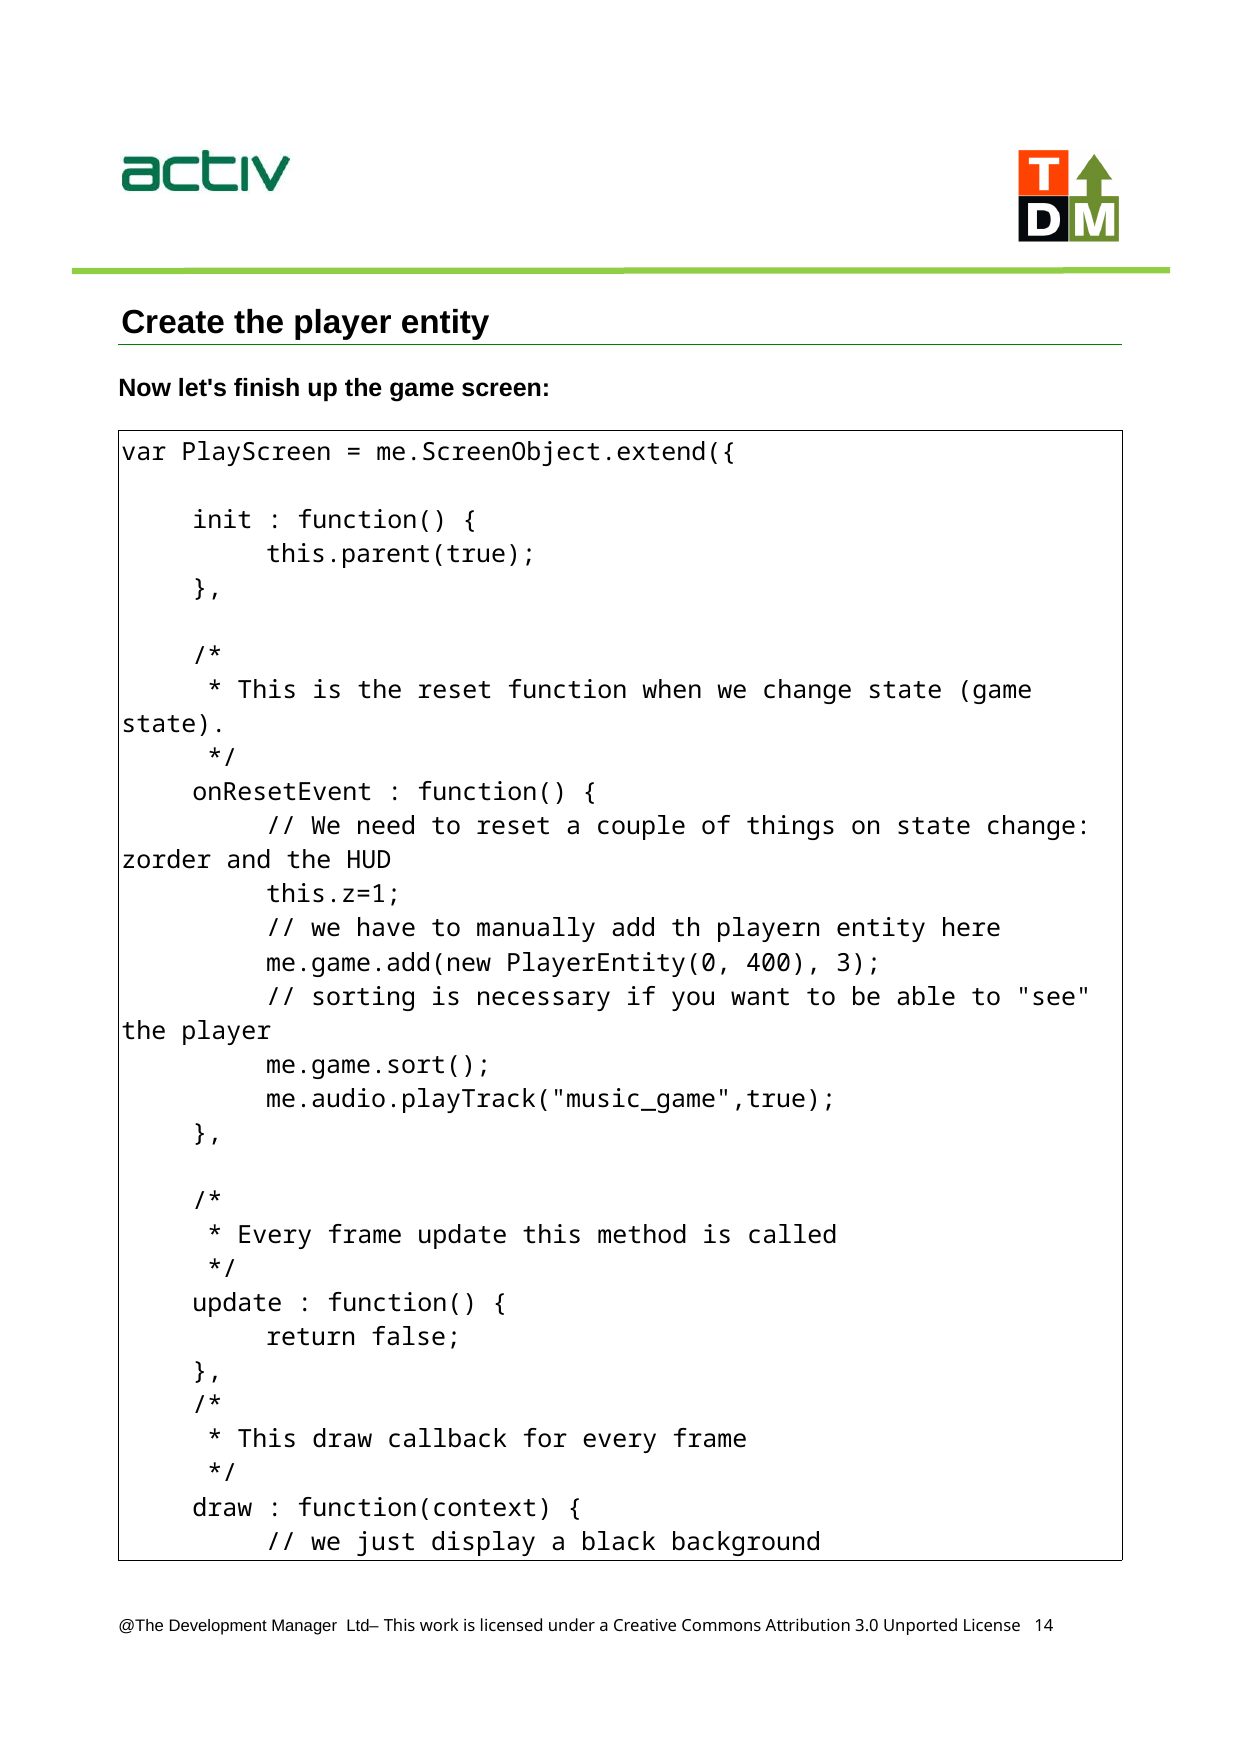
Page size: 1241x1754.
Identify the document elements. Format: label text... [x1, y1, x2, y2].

text return false; [119, 1316, 1122, 1350]
text }, [119, 566, 1122, 603]
text /* [119, 1179, 1122, 1214]
text me.audio.playTrack("music_game",true); [119, 1077, 1122, 1111]
text me.game.sort(); [119, 1043, 1122, 1077]
text this.parent(true); [119, 532, 1122, 566]
text this.z=1; [119, 873, 1122, 907]
text // we just display a black background [119, 1520, 1122, 1560]
text init : function() { [119, 498, 1122, 532]
picture [1016, 148, 1121, 242]
text update : function() { [119, 1282, 1122, 1316]
text // sorting is necessary if you want to be able to "see" the player [119, 975, 1122, 1043]
text }, [119, 1350, 1122, 1384]
picture [119, 148, 397, 196]
text */ [119, 1248, 1122, 1282]
text // We need to reset a couple of things on state change: zorder and the HUD [119, 805, 1122, 873]
text */ [119, 1452, 1122, 1486]
text Now let's finish up the game screen: [118, 373, 1122, 401]
text * This draw callback for every frame [119, 1418, 1122, 1452]
text var PlayScreen = me.ScreenObject.extend({ [119, 431, 1122, 467]
text /* [119, 634, 1122, 669]
text // we have to manually add th playern entity here [119, 907, 1122, 941]
subtitle Create the player entity [118, 299, 1122, 344]
text }, [119, 1111, 1122, 1148]
text draw : function(context) { [119, 1486, 1122, 1520]
text */ [119, 737, 1122, 771]
text * Every frame update this method is called [119, 1214, 1122, 1248]
text /* [119, 1384, 1122, 1418]
text * This is the reset function when we change state (game state). [119, 669, 1122, 737]
text me.game.add(new PlayerEntity(0, 400), 3); [119, 941, 1122, 975]
text onResetEvent : function() { [119, 771, 1122, 805]
